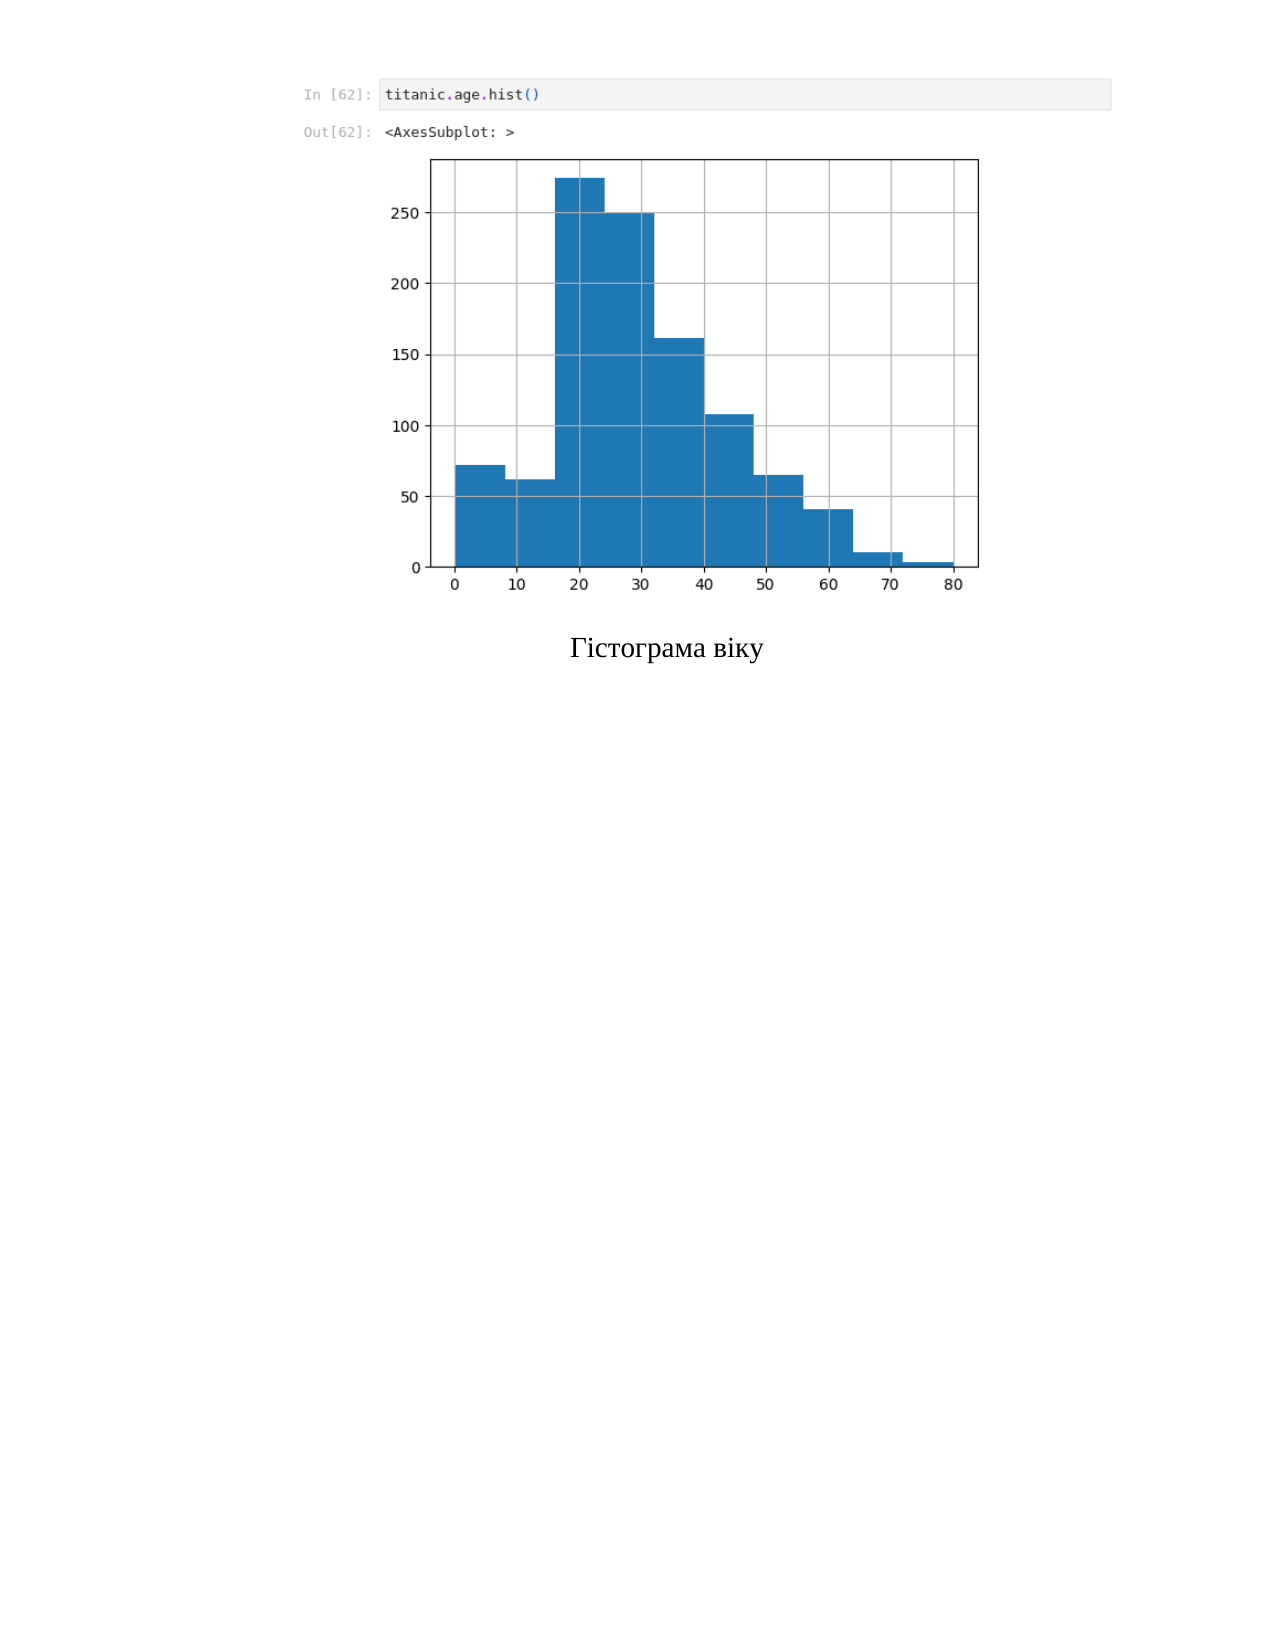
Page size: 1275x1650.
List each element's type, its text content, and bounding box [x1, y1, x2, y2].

picture [290, 73, 1117, 613]
text Гістограма віку [147, 73, 1186, 663]
